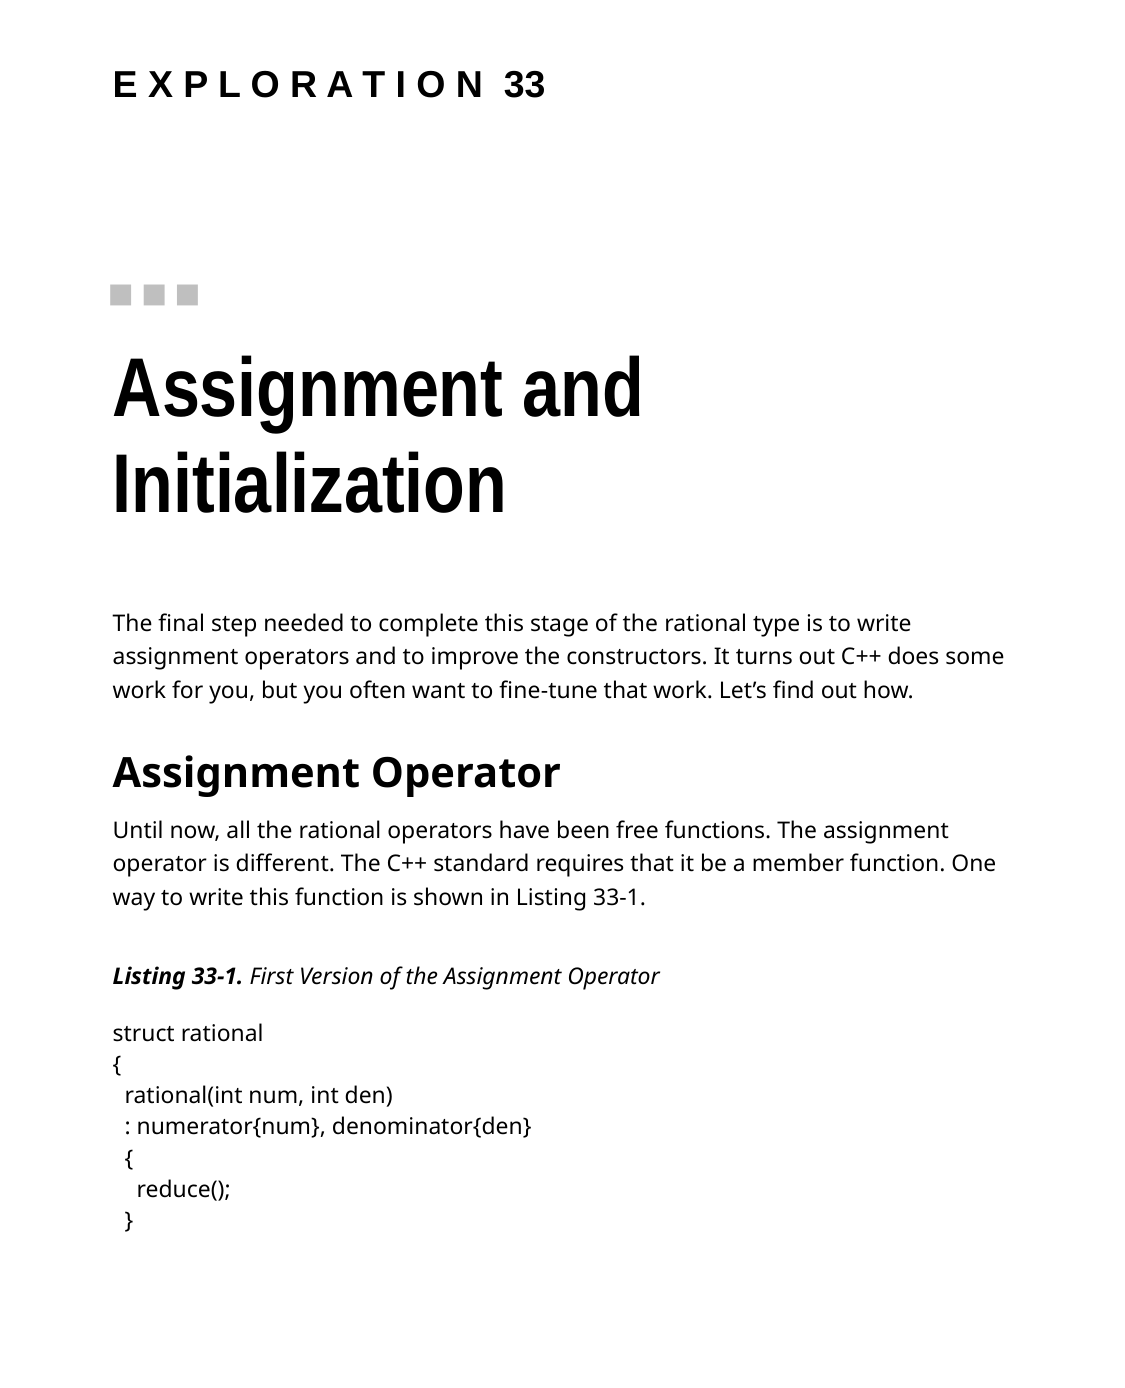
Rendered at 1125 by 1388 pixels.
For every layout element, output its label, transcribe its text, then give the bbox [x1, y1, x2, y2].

text reduce(); [112, 1173, 1012, 1204]
text E X P L O R A T I O N 33 [112, 62, 1012, 105]
title Assignment and Initialization [112, 339, 1012, 530]
text } [112, 1204, 1012, 1235]
text { [112, 1141, 1012, 1173]
text rational(int num, int den) [112, 1079, 1012, 1110]
text Until now, all the rational operators have been free functions. The assignment operator is different. The C++ standard requires that it be a member function. One way to write this function is shown in Listing 33-1. [112, 812, 1012, 912]
text { [112, 1048, 1012, 1079]
text struct rational [112, 1016, 1012, 1048]
text The final step needed to complete this stage of the rational type is to write assignment operators and to improve the constructors. It turns out C++ does some work for you, but you often want to fine-tune that work. Let’s find out how. [112, 605, 1012, 705]
text Listing 33-1. First Version of the Assignment Operator [112, 960, 1012, 991]
text  [112, 283, 1012, 310]
subtitle Assignment Operator [112, 742, 1012, 799]
text : numerator{num}, denominator{den} [112, 1110, 1012, 1141]
